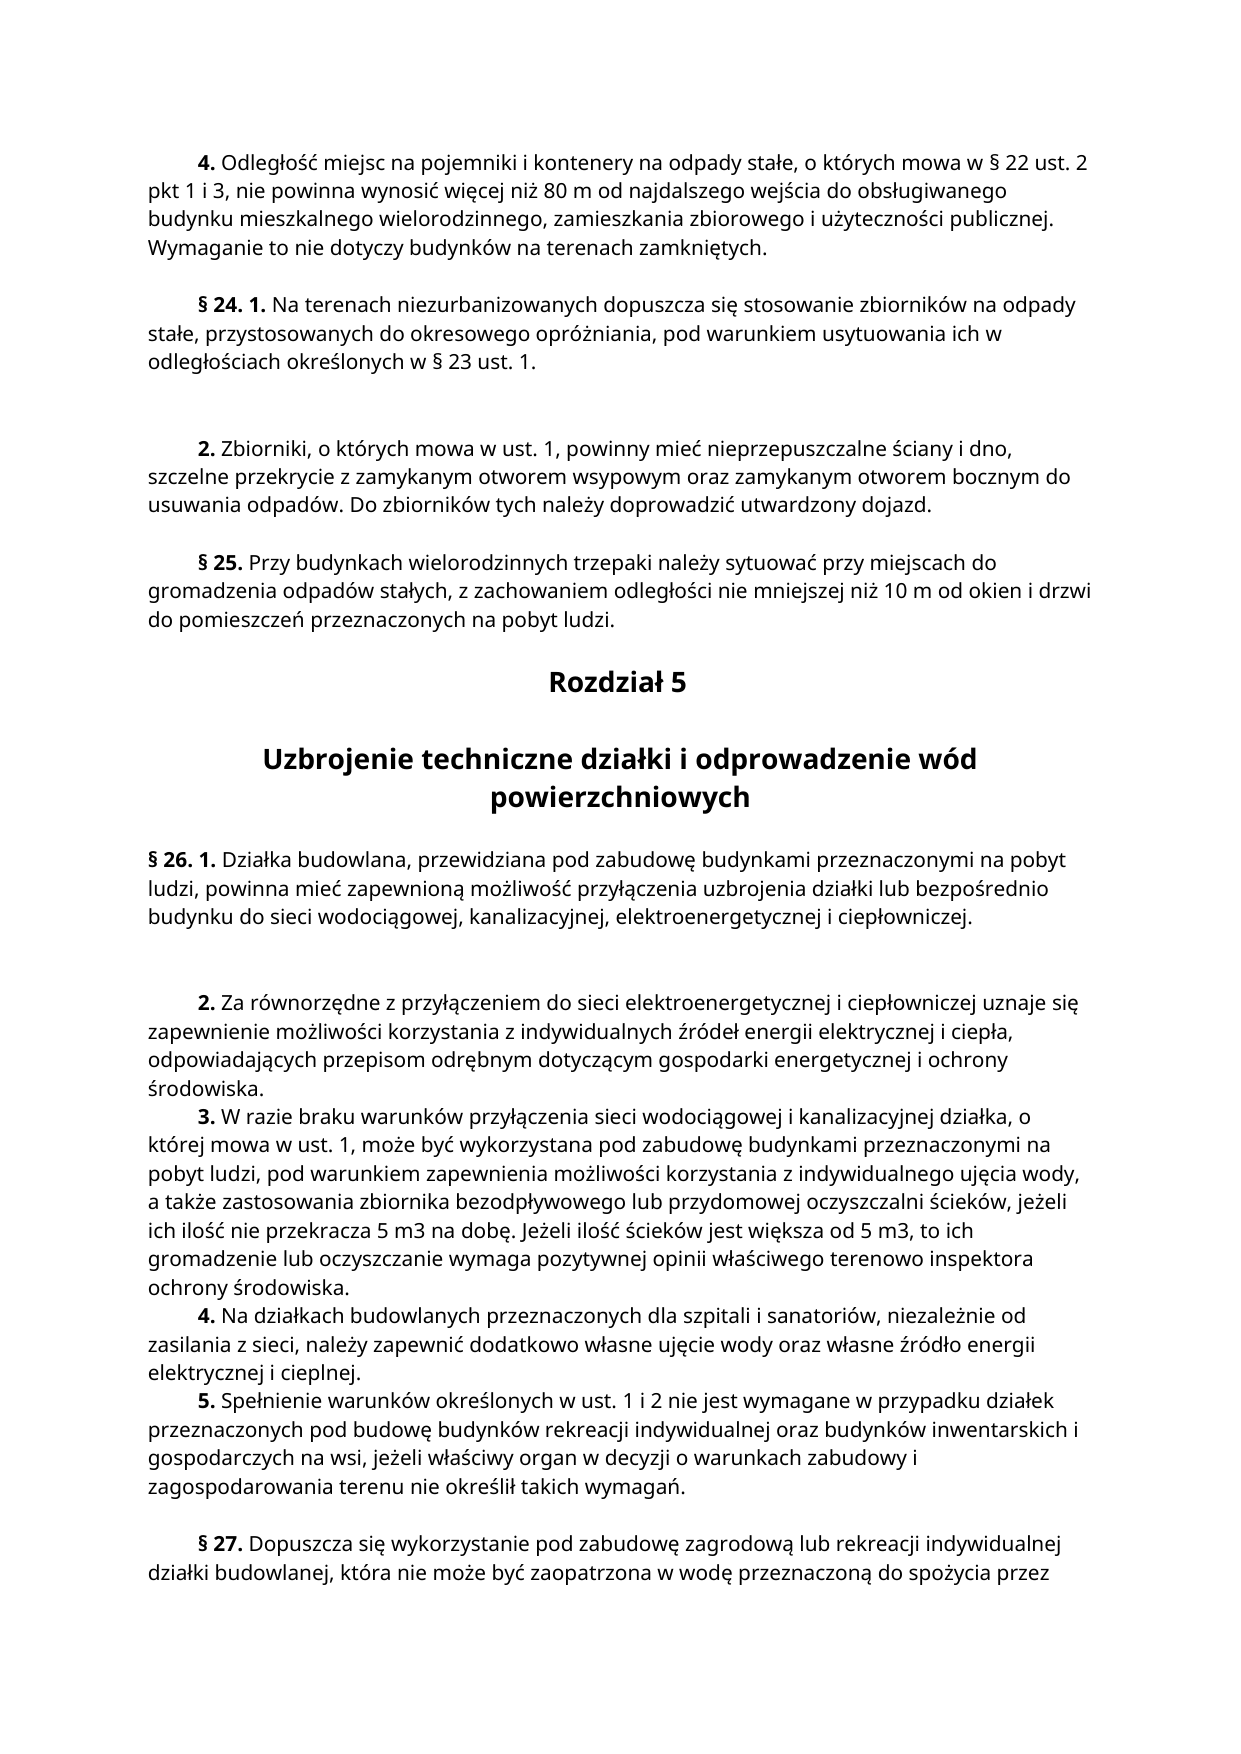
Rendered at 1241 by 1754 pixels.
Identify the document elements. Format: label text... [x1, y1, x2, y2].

text § 25. Przy budynkach wielorodzinnych trzepaki należy sytuować przy miejscach do gromadzenia odpadów stałych, z zachowaniem odległości nie mniejszej niż 10 m od okien i drzwi do pomieszczeń przeznaczonych na pobyt ludzi. [148, 548, 1093, 633]
text 2. Za równorzędne z przyłączeniem do sieci elektroenergetycznej i ciepłowniczej uznaje się zapewnienie możliwości korzystania z indywidualnych źródeł energii elektrycznej i ciepła, odpowiadających przepisom odrębnym dotyczącym gospodarki energetycznej i ochrony środowiska. [148, 988, 1093, 1102]
text 5. Spełnienie warunków określonych w ust. 1 i 2 nie jest wymagane w przypadku działek przeznaczonych pod budowę budynków rekreacji indywidualnej oraz budynków inwentarskich i gospodarczych na wsi, jeżeli właściwy organ w decyzji o warunkach zabudowy i zagospodarowania terenu nie określił takich wymagań. [148, 1387, 1093, 1500]
text § 26. 1. Działka budowlana, przewidziana pod zabudowę budynkami przeznaczonymi na pobyt ludzi, powinna mieć zapewnioną możliwość przyłączenia uzbrojenia działki lub bezpośrednio budynku do sieci wodociągowej, kanalizacyjnej, elektroenergetycznej i ciepłowniczej. [148, 845, 1093, 959]
text § 27. Dopuszcza się wykorzystanie pod zabudowę zagrodową lub rekreacji indywidualnej działki budowlanej, która nie może być zaopatrzona w wodę przeznaczoną do spożycia przez [148, 1529, 1093, 1586]
text 2. Zbiorniki, o których mowa w ust. 1, powinny mieć nieprzepuszczalne ściany i dno, szczelne przekrycie z zamykanym otworem wsypowym oraz zamykanym otworem bocznym do usuwania odpadów. Do zbiorników tych należy doprowadzić utwardzony dojazd. [148, 434, 1093, 519]
text Rozdział 5 [148, 663, 1093, 701]
text 4. Na działkach budowlanych przeznaczonych dla szpitali i sanatoriów, niezależnie od zasilania z sieci, należy zapewnić dodatkowo własne ujęcie wody oraz własne źródło energii elektrycznej i cieplnej. [148, 1301, 1093, 1387]
text 4. Odległość miejsc na pojemniki i kontenery na odpady stałe, o których mowa w § 22 ust. 2 pkt 1 i 3, nie powinna wynosić więcej niż 80 m od najdalszego wejścia do obsługiwanego budynku mieszkalnego wielorodzinnego, zamieszkania zbiorowego i użyteczności publicznej. Wymaganie to nie dotyczy budynków na terenach zamkniętych. [148, 148, 1093, 261]
text Uzbrojenie techniczne działki i odprowadzenie wód powierzchniowych [148, 701, 1093, 816]
text § 24. 1. Na terenach niezurbanizowanych dopuszcza się stosowanie zbiorników na odpady stałe, przystosowanych do okresowego opróżniania, pod warunkiem usytuowania ich w odległościach określonych w § 23 ust. 1. [148, 291, 1093, 404]
text 3. W razie braku warunków przyłączenia sieci wodociągowej i kanalizacyjnej działka, o której mowa w ust. 1, może być wykorzystana pod zabudowę budynkami przeznaczonymi na pobyt ludzi, pod warunkiem zapewnienia możliwości korzystania z indywidualnego ujęcia wody, a także zastosowania zbiornika bezodpływowego lub przydomowej oczyszczalni ścieków, jeżeli ich ilość nie przekracza 5 m3 na dobę. Jeżeli ilość ścieków jest większa od 5 m3, to ich gromadzenie lub oczyszczanie wymaga pozytywnej opinii właściwego terenowo inspektora ochrony środowiska. [148, 1102, 1093, 1301]
